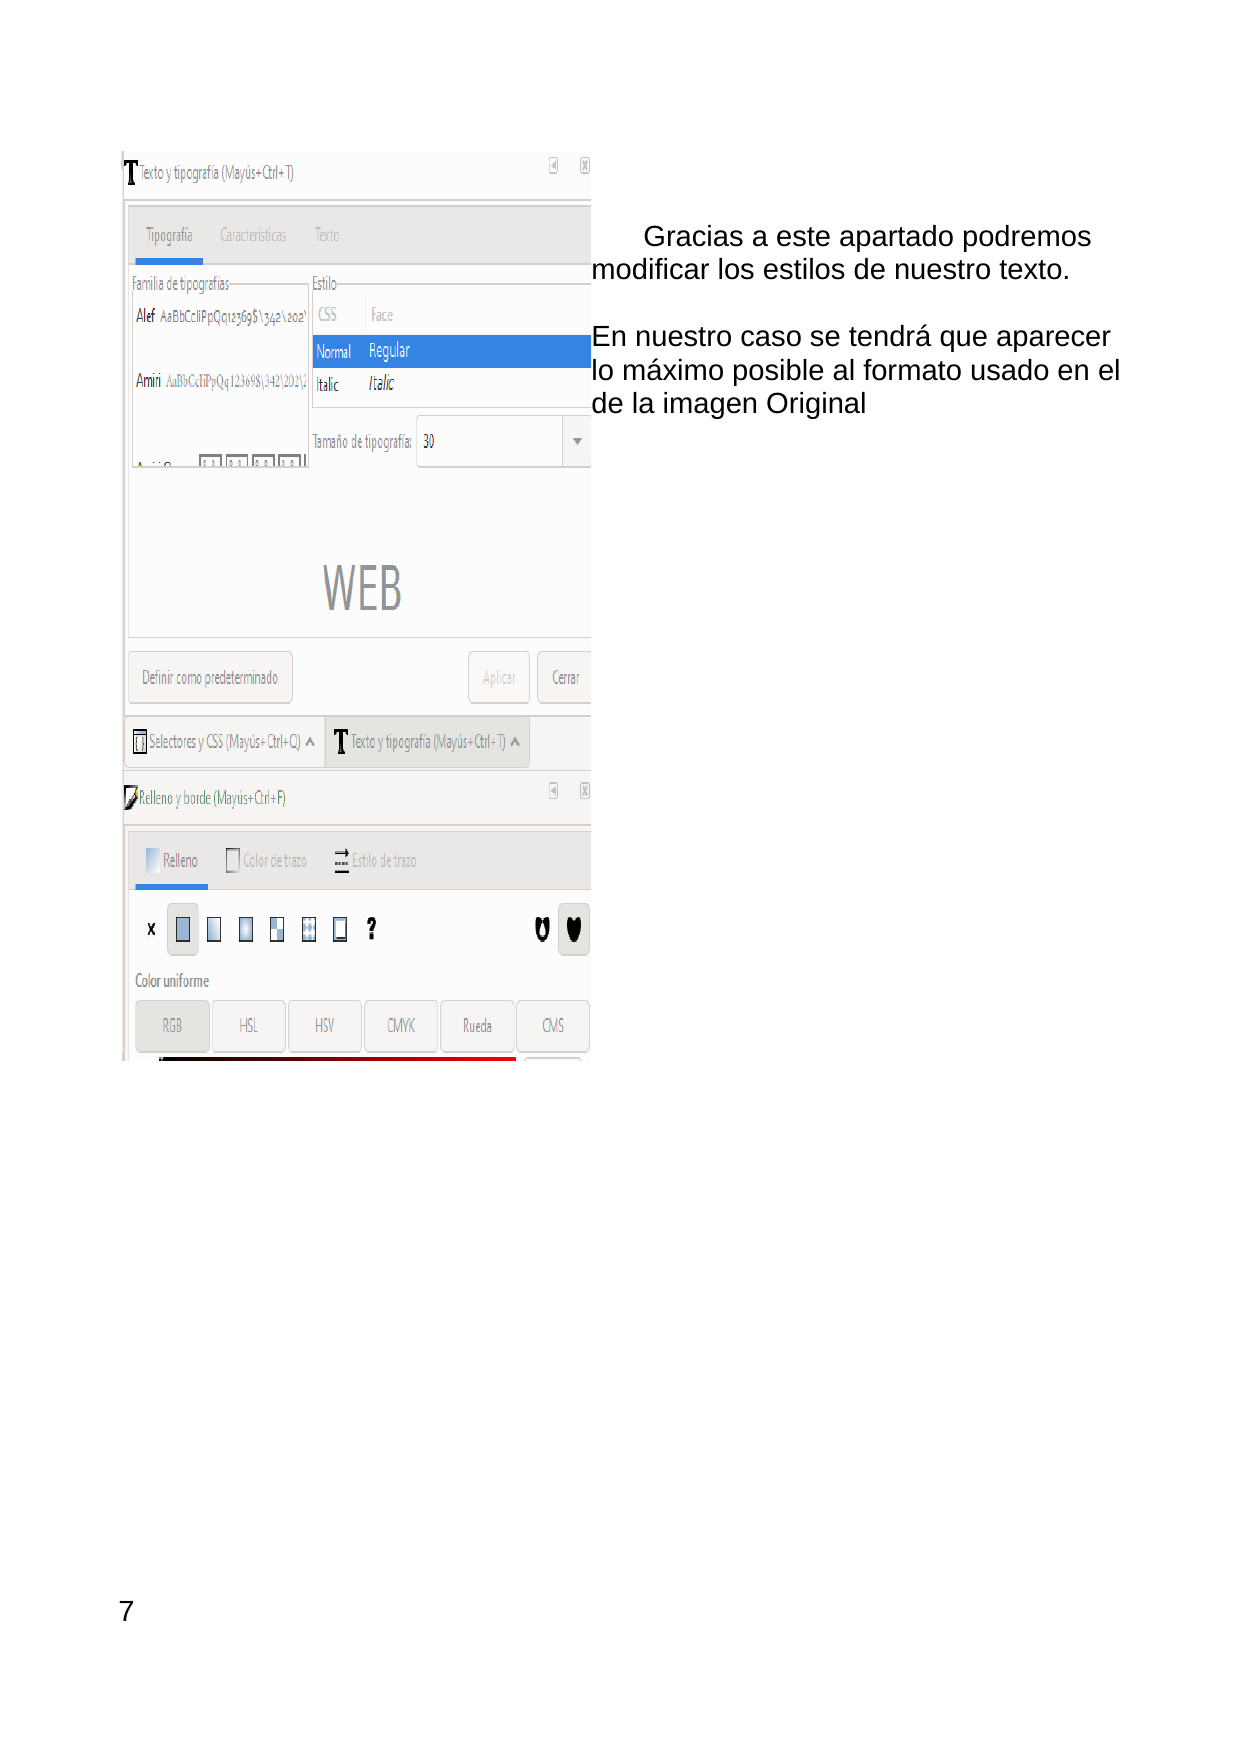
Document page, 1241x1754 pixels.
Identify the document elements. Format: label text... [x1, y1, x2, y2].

text Gracias a este apartado podremos modificar los estilos de nuestro texto. [592, 219, 1122, 286]
text 7 [118, 1594, 1122, 1627]
text En nuestro caso se tendrá que aparecer lo máximo posible al formato usado en el de la imagen Original [592, 319, 1122, 420]
picture [121, 151, 592, 1061]
